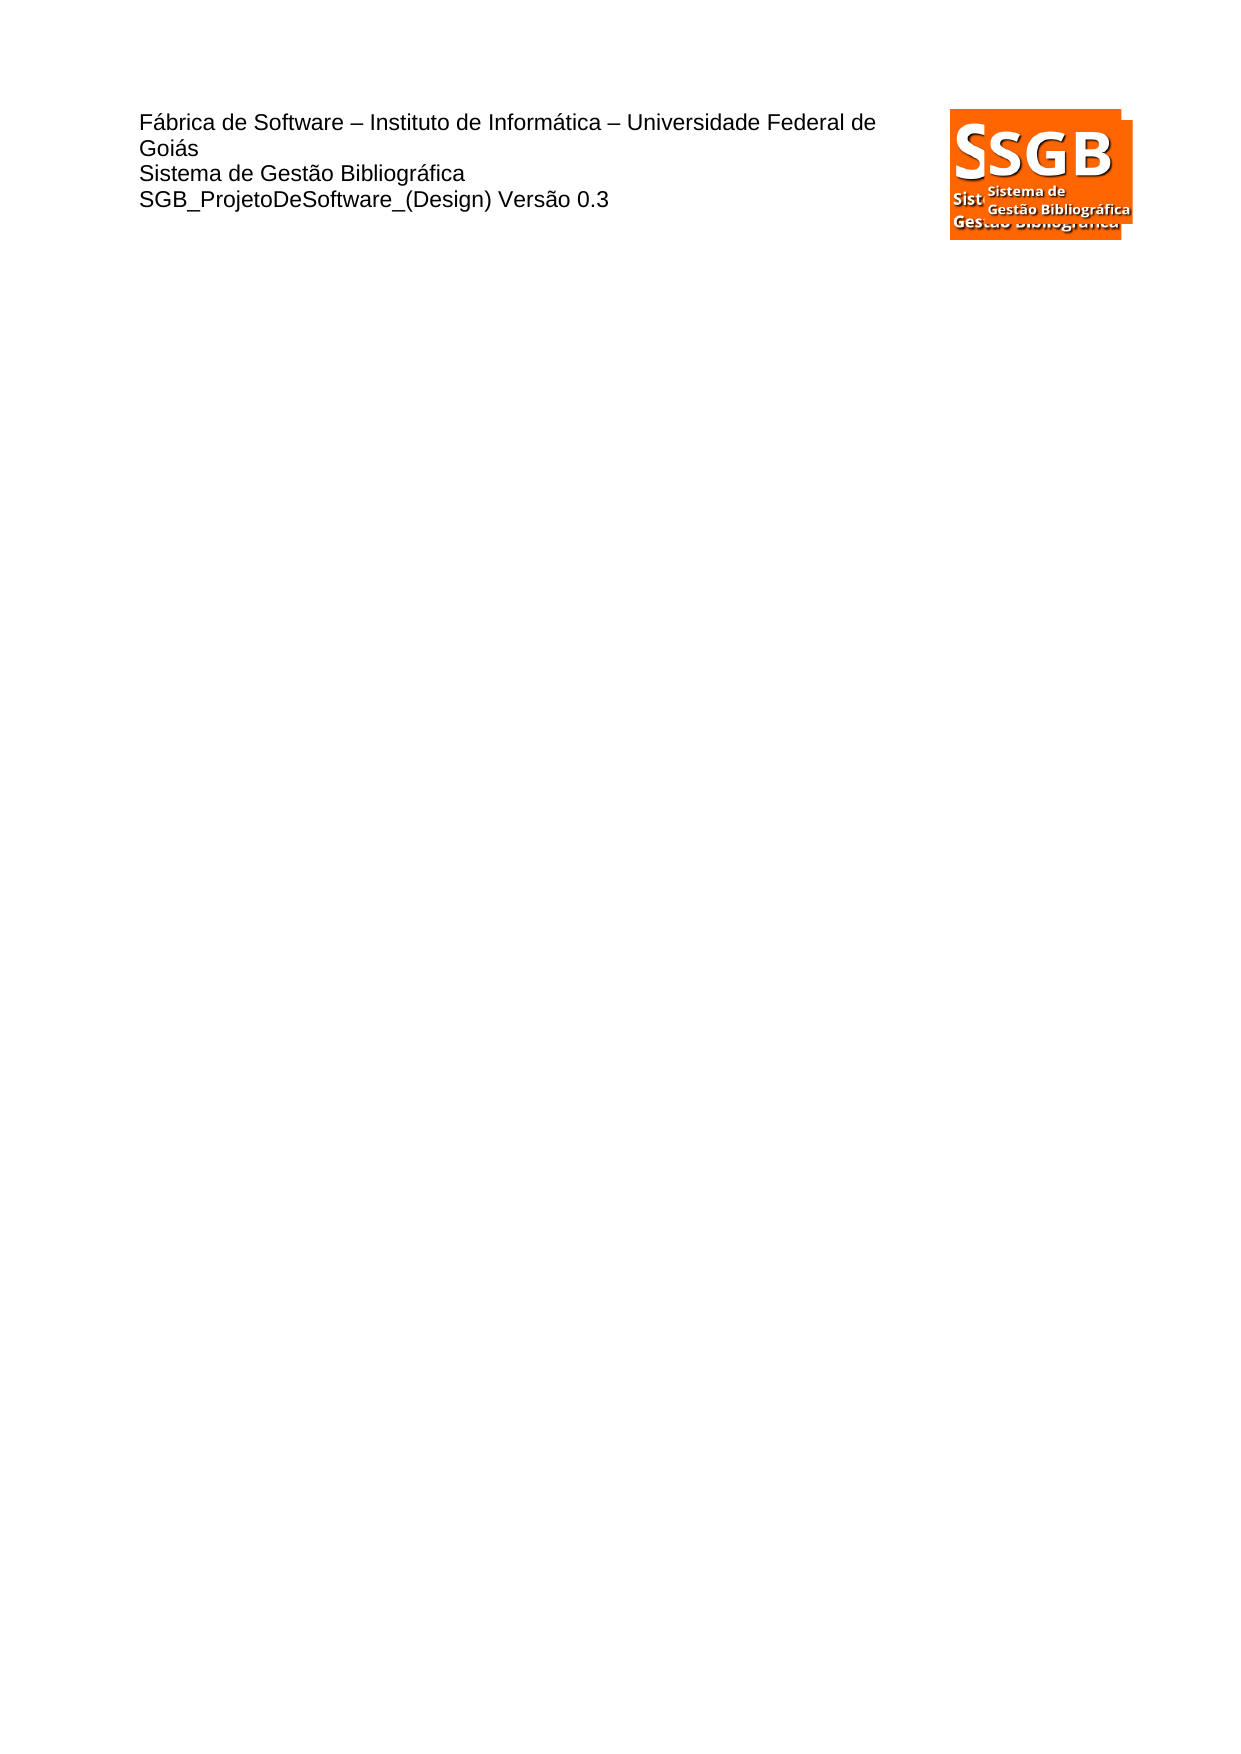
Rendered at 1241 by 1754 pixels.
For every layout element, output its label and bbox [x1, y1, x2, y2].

picture [950, 109, 1133, 240]
